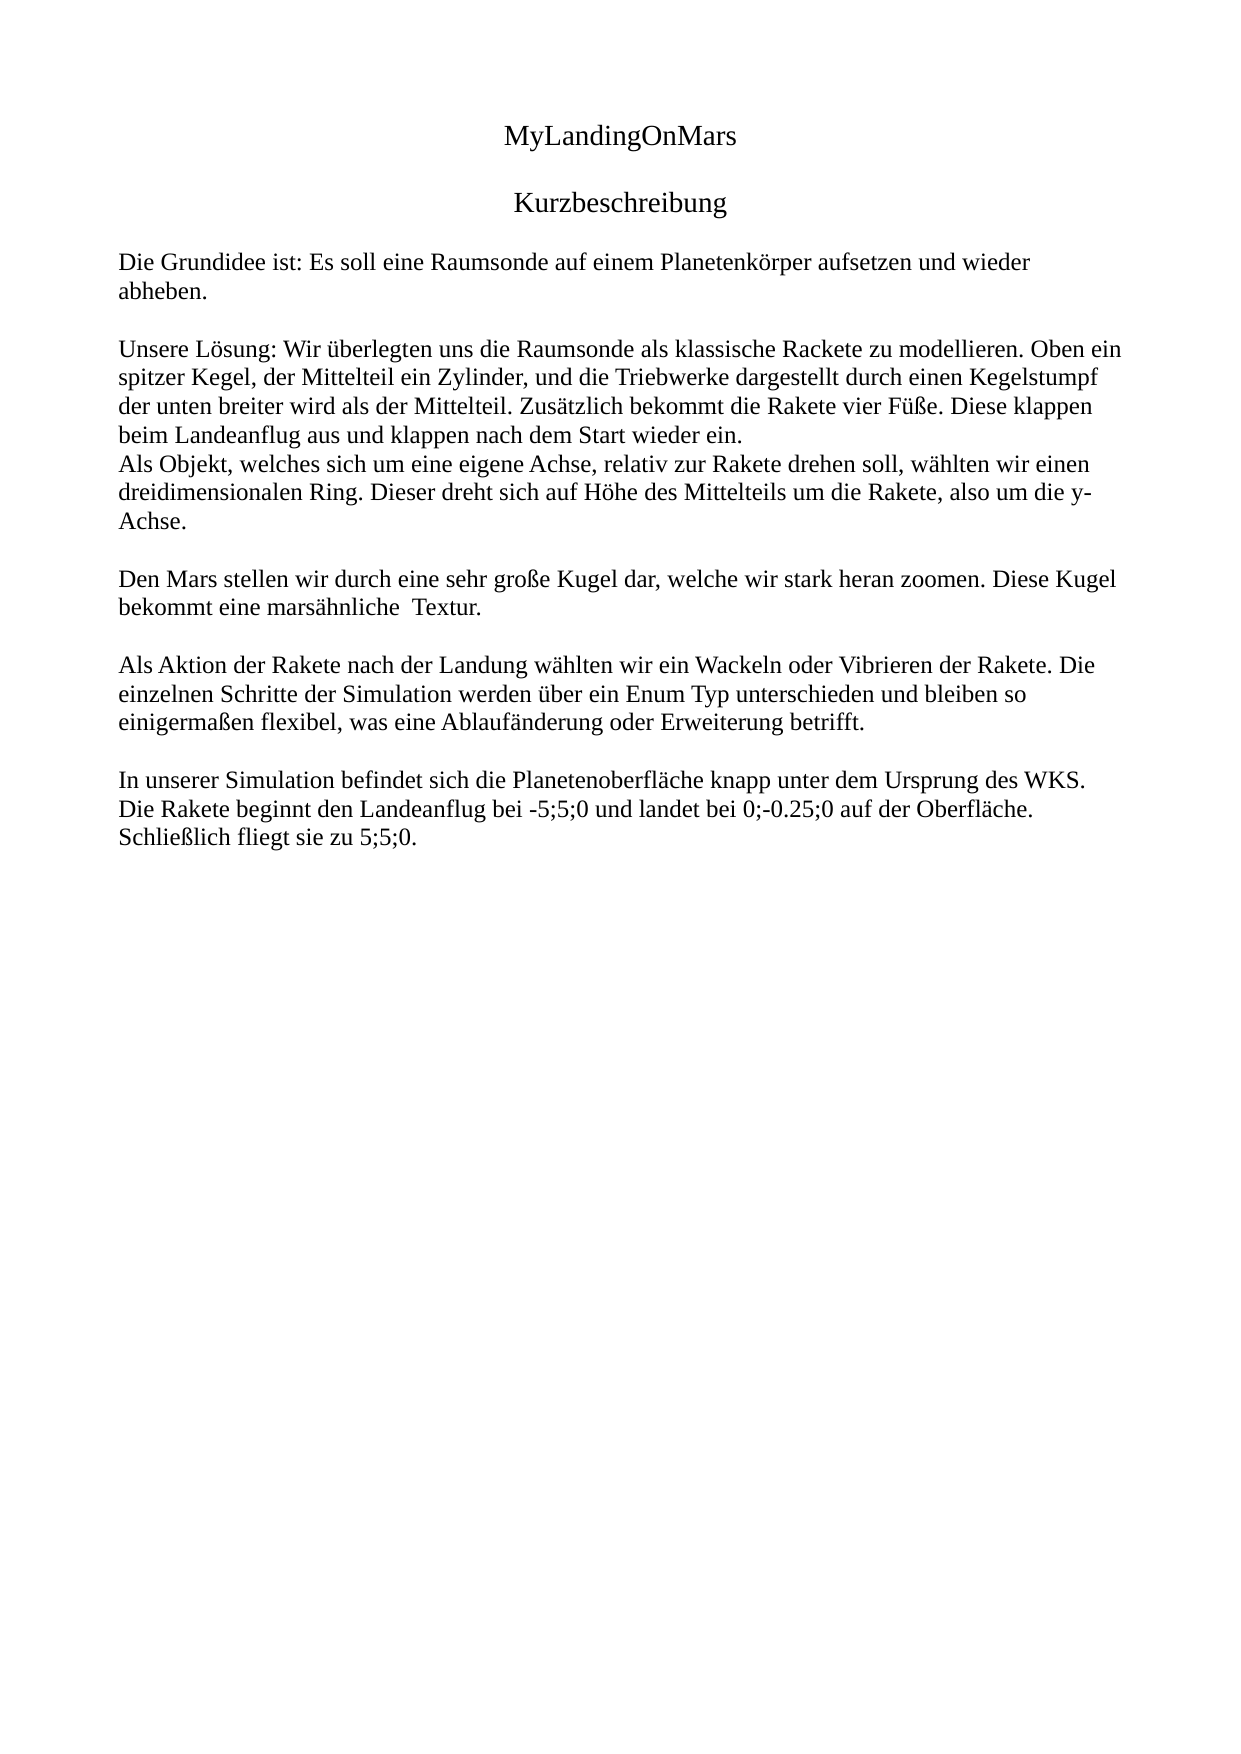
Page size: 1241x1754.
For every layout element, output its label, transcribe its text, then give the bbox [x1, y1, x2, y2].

text Als Aktion der Rakete nach der Landung wählten wir ein Wackeln oder Vibrieren der Rakete. Die einzelnen Schritte der Simulation werden über ein Enum Typ unterschieden und bleiben so einigermaßen flexibel, was eine Ablaufänderung oder Erweiterung betrifft. [118, 650, 1122, 736]
text Den Mars stellen wir durch eine sehr große Kugel dar, welche wir stark heran zoomen. Diese Kugel bekommt eine marsähnliche Textur. [118, 564, 1122, 621]
text Kurzbeschreibung [118, 185, 1122, 219]
text Die Grundidee ist: Es soll eine Raumsonde auf einem Planetenkörper aufsetzen und wieder abheben. [118, 247, 1122, 305]
text Unsere Lösung: Wir überlegten uns die Raumsonde als klassische Rackete zu modellieren. Oben ein spitzer Kegel, der Mittelteil ein Zylinder, und die Triebwerke dargestellt durch einen Kegelstumpf der unten breiter wird als der Mittelteil. Zusätzlich bekommt die Rakete vier Füße. Diese klappen beim Landeanflug aus und klappen nach dem Start wieder ein. [118, 334, 1122, 449]
text MyLandingOnMars [118, 118, 1122, 152]
text In unserer Simulation befindet sich die Planetenoberfläche knapp unter dem Ursprung des WKS. Die Rakete beginnt den Landeanflug bei -5;5;0 und landet bei 0;-0.25;0 auf der Oberfläche. Schließlich fliegt sie zu 5;5;0. [118, 765, 1122, 851]
text Als Objekt, welches sich um eine eigene Achse, relativ zur Rakete drehen soll, wählten wir einen dreidimensionalen Ring. Dieser dreht sich auf Höhe des Mittelteils um die Rakete, also um die y-Achse. [118, 449, 1122, 535]
